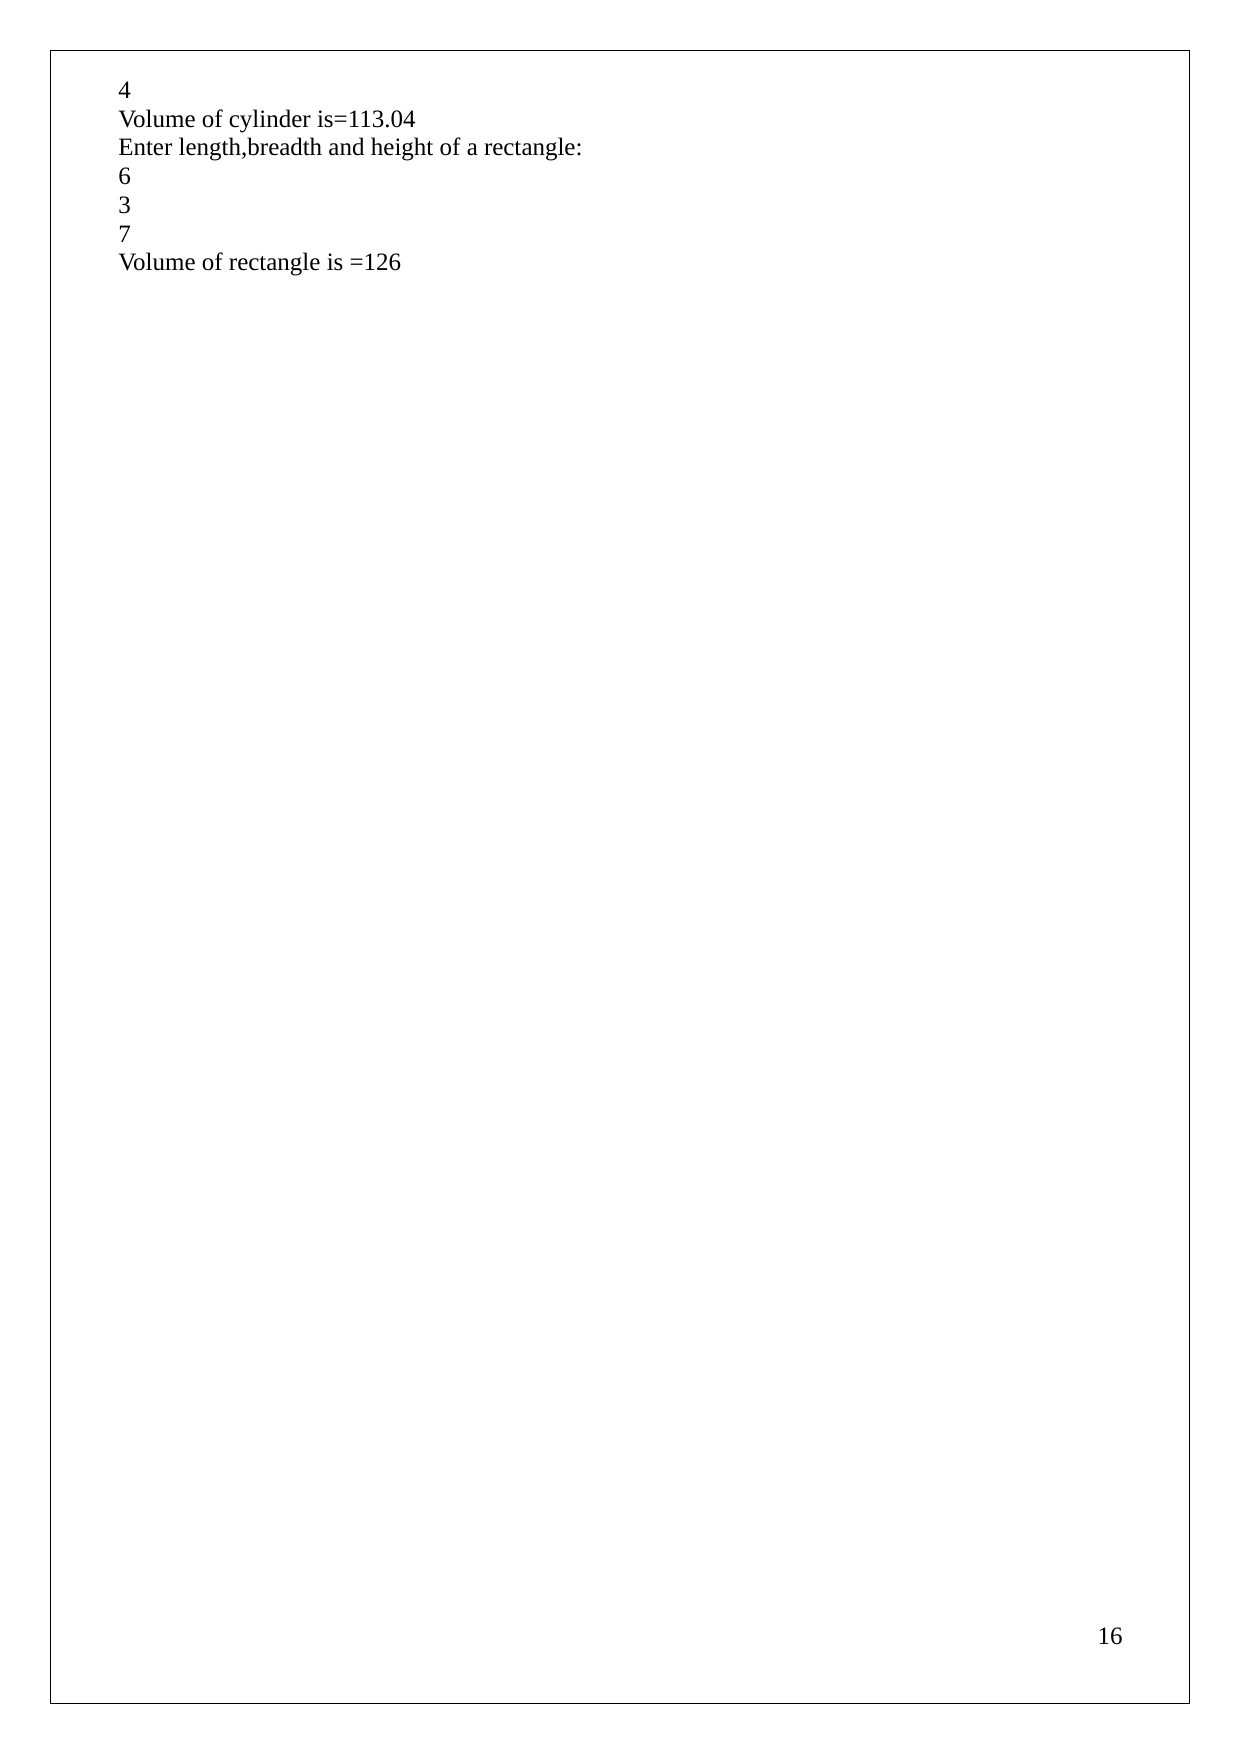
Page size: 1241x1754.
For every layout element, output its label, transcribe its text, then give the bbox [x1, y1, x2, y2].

text 6 [118, 161, 1122, 190]
text 4 [118, 75, 1122, 104]
text Enter length,breadth and height of a rectangle: [118, 132, 1122, 161]
text 3 [118, 190, 1122, 219]
text Volume of cylinder is=113.04 [118, 104, 1122, 132]
text 7 [118, 219, 1122, 247]
text Volume of rectangle is =126 [118, 247, 1122, 276]
